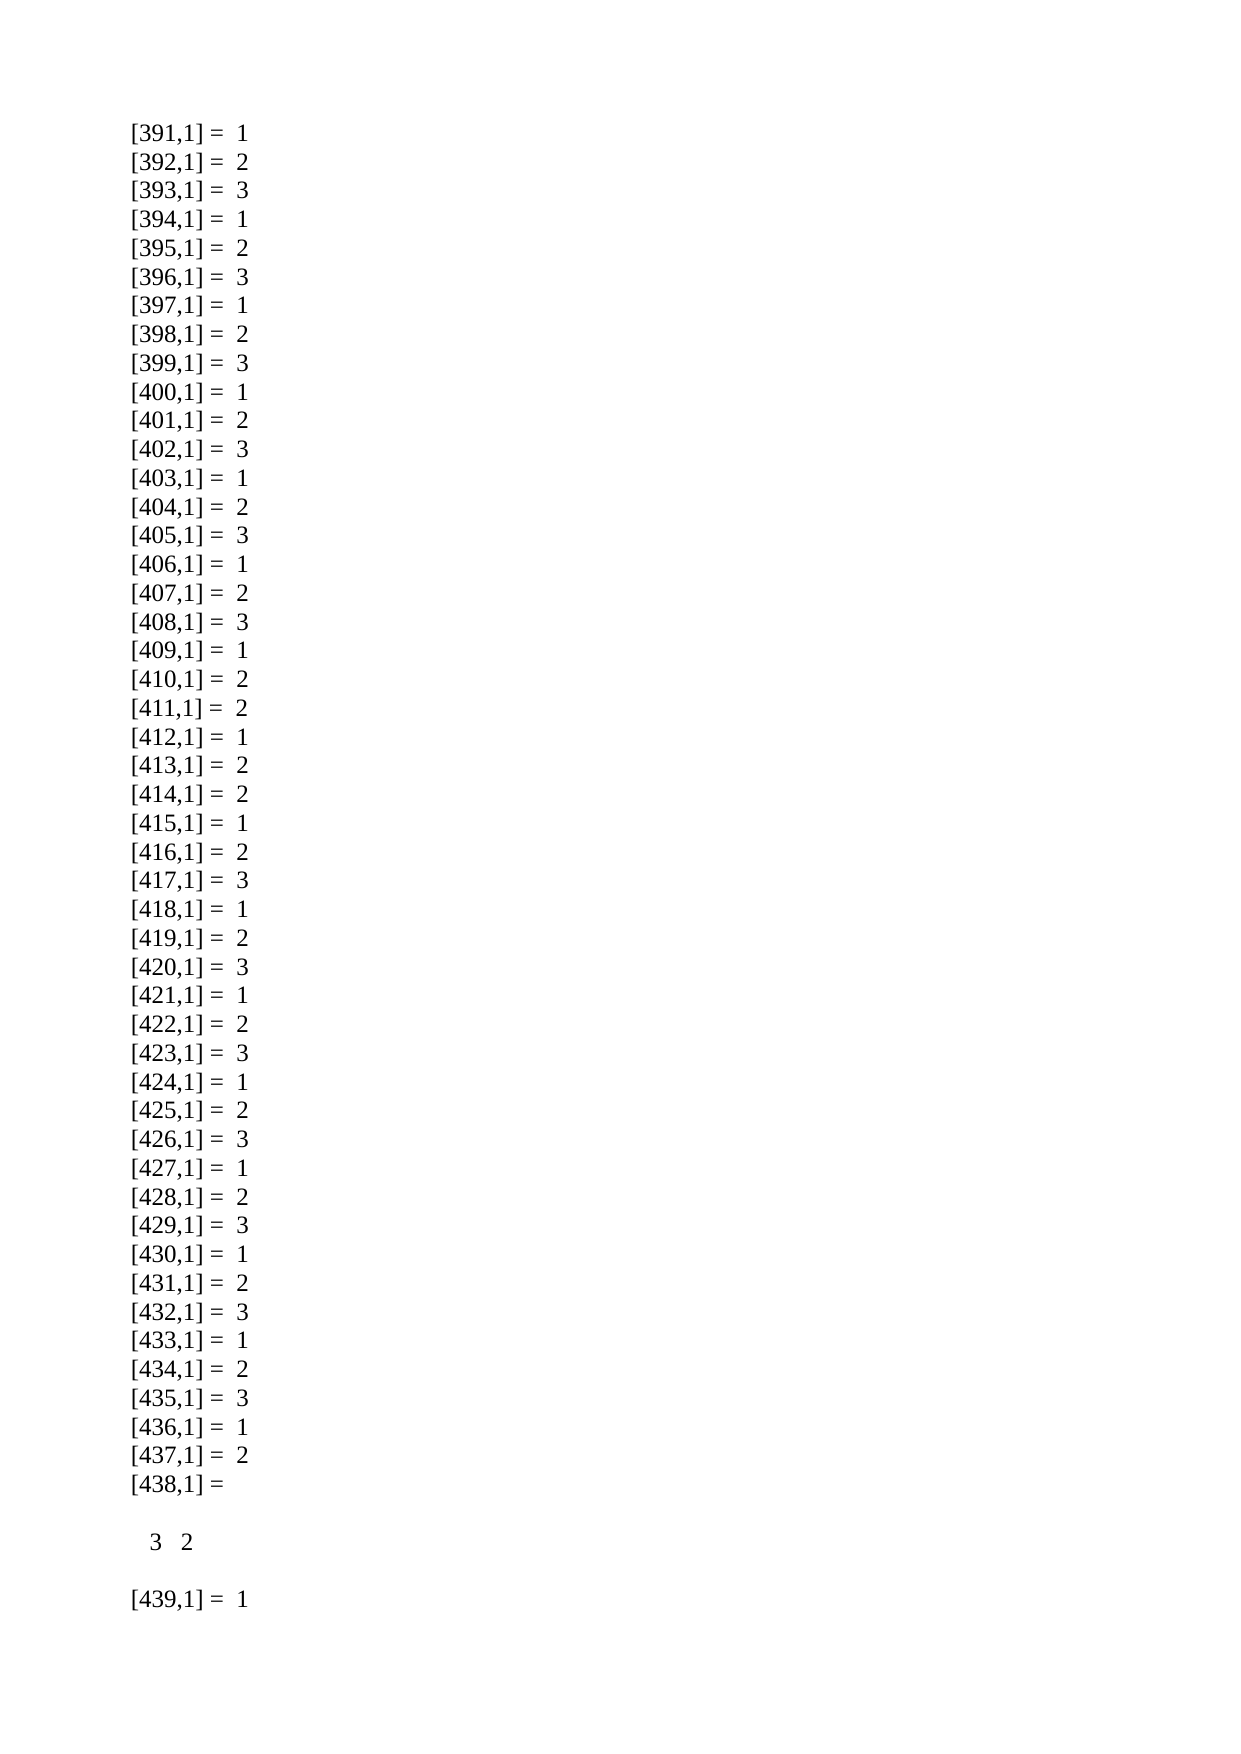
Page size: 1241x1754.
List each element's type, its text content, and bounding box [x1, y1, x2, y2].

text [421,1] = 1 [118, 981, 1122, 1009]
text [432,1] = 3 [118, 1297, 1122, 1326]
text [431,1] = 2 [118, 1268, 1122, 1297]
text [428,1] = 2 [118, 1182, 1122, 1211]
text [426,1] = 3 [118, 1124, 1122, 1153]
text [396,1] = 3 [118, 262, 1122, 291]
text [419,1] = 2 [118, 923, 1122, 952]
text [410,1] = 2 [118, 664, 1122, 693]
text [412,1] = 1 [118, 722, 1122, 751]
text [424,1] = 1 [118, 1067, 1122, 1096]
text [420,1] = 3 [118, 952, 1122, 981]
text [413,1] = 2 [118, 751, 1122, 779]
text [405,1] = 3 [118, 521, 1122, 549]
text [427,1] = 1 [118, 1153, 1122, 1182]
text [406,1] = 1 [118, 549, 1122, 578]
text [403,1] = 1 [118, 463, 1122, 492]
text [438,1] = [118, 1469, 1122, 1498]
text [400,1] = 1 [118, 377, 1122, 406]
text [430,1] = 1 [118, 1239, 1122, 1268]
text [402,1] = 3 [118, 434, 1122, 463]
text [436,1] = 1 [118, 1412, 1122, 1441]
text [423,1] = 3 [118, 1038, 1122, 1067]
text [434,1] = 2 [118, 1354, 1122, 1383]
text [437,1] = 2 [118, 1441, 1122, 1469]
text [399,1] = 3 [118, 348, 1122, 377]
text [395,1] = 2 [118, 233, 1122, 262]
text [392,1] = 2 [118, 147, 1122, 176]
text [439,1] = 1 [118, 1584, 1122, 1613]
text [398,1] = 2 [118, 319, 1122, 348]
text [397,1] = 1 [118, 291, 1122, 319]
text [418,1] = 1 [118, 894, 1122, 923]
text [414,1] = 2 [118, 779, 1122, 808]
text [433,1] = 1 [118, 1326, 1122, 1354]
text 3 2 [118, 1527, 1122, 1556]
text [422,1] = 2 [118, 1009, 1122, 1038]
text [408,1] = 3 [118, 607, 1122, 636]
text [425,1] = 2 [118, 1096, 1122, 1124]
text [401,1] = 2 [118, 406, 1122, 434]
text [416,1] = 2 [118, 837, 1122, 866]
text [391,1] = 1 [118, 118, 1122, 147]
text [417,1] = 3 [118, 866, 1122, 894]
text [411,1] = 2 [118, 693, 1122, 722]
text [429,1] = 3 [118, 1211, 1122, 1239]
text [404,1] = 2 [118, 492, 1122, 521]
text [415,1] = 1 [118, 808, 1122, 837]
text [409,1] = 1 [118, 636, 1122, 664]
text [407,1] = 2 [118, 578, 1122, 607]
text [393,1] = 3 [118, 176, 1122, 204]
text [435,1] = 3 [118, 1383, 1122, 1412]
text [394,1] = 1 [118, 204, 1122, 233]
